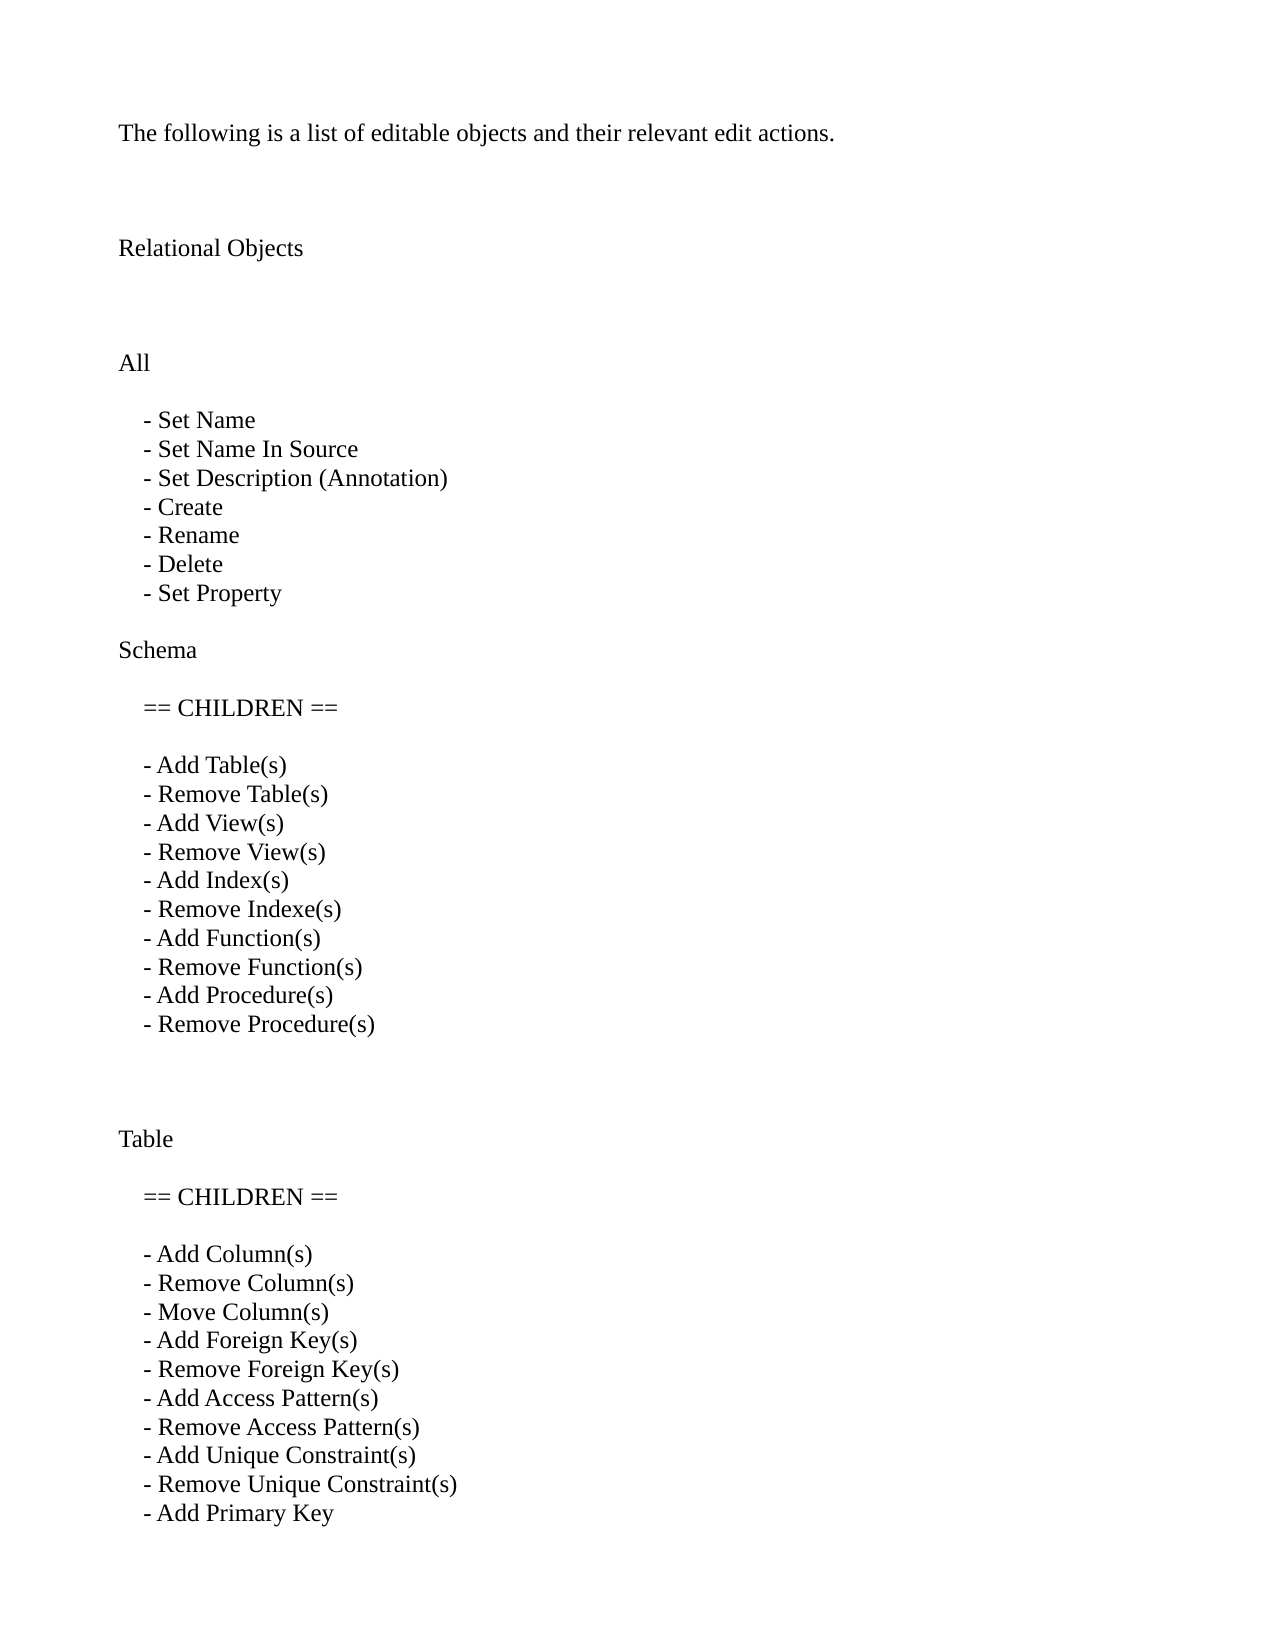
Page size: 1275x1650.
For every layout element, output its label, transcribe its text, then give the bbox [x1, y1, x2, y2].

text - Set Name [118, 406, 1157, 434]
text - Add Table(s) [118, 751, 1157, 779]
text - Remove Indexe(s) [118, 894, 1157, 923]
text - Add Procedure(s) [118, 981, 1157, 1009]
text Table [118, 1124, 1157, 1153]
text - Add Foreign Key(s) [118, 1326, 1157, 1354]
text - Set Description (Annotation) [118, 463, 1157, 492]
text - Add Index(s) [118, 866, 1157, 894]
text - Add Unique Constraint(s) [118, 1441, 1157, 1469]
text Relational Objects [118, 233, 1157, 262]
text - Remove Function(s) [118, 952, 1157, 981]
text - Remove Access Pattern(s) [118, 1412, 1157, 1441]
text - Remove Column(s) [118, 1268, 1157, 1297]
text - Remove View(s) [118, 837, 1157, 866]
text - Add Column(s) [118, 1239, 1157, 1268]
text Schema [118, 636, 1157, 664]
text - Remove Procedure(s) [118, 1009, 1157, 1038]
text - Remove Foreign Key(s) [118, 1354, 1157, 1383]
text - Remove Table(s) [118, 779, 1157, 808]
text - Remove Unique Constraint(s) [118, 1469, 1157, 1498]
text - Rename [118, 521, 1157, 549]
text - Move Column(s) [118, 1297, 1157, 1326]
text - Add View(s) [118, 808, 1157, 837]
text - Set Name In Source [118, 434, 1157, 463]
text - Create [118, 492, 1157, 521]
text - Add Access Pattern(s) [118, 1383, 1157, 1412]
text == CHILDREN == [118, 1182, 1157, 1211]
text - Add Primary Key [118, 1498, 1157, 1527]
text The following is a list of editable objects and their relevant edit actions. [118, 118, 1157, 147]
text - Set Property [118, 578, 1157, 607]
text == CHILDREN == [118, 693, 1157, 722]
text - Delete [118, 549, 1157, 578]
text - Add Function(s) [118, 923, 1157, 952]
text All [118, 348, 1157, 377]
